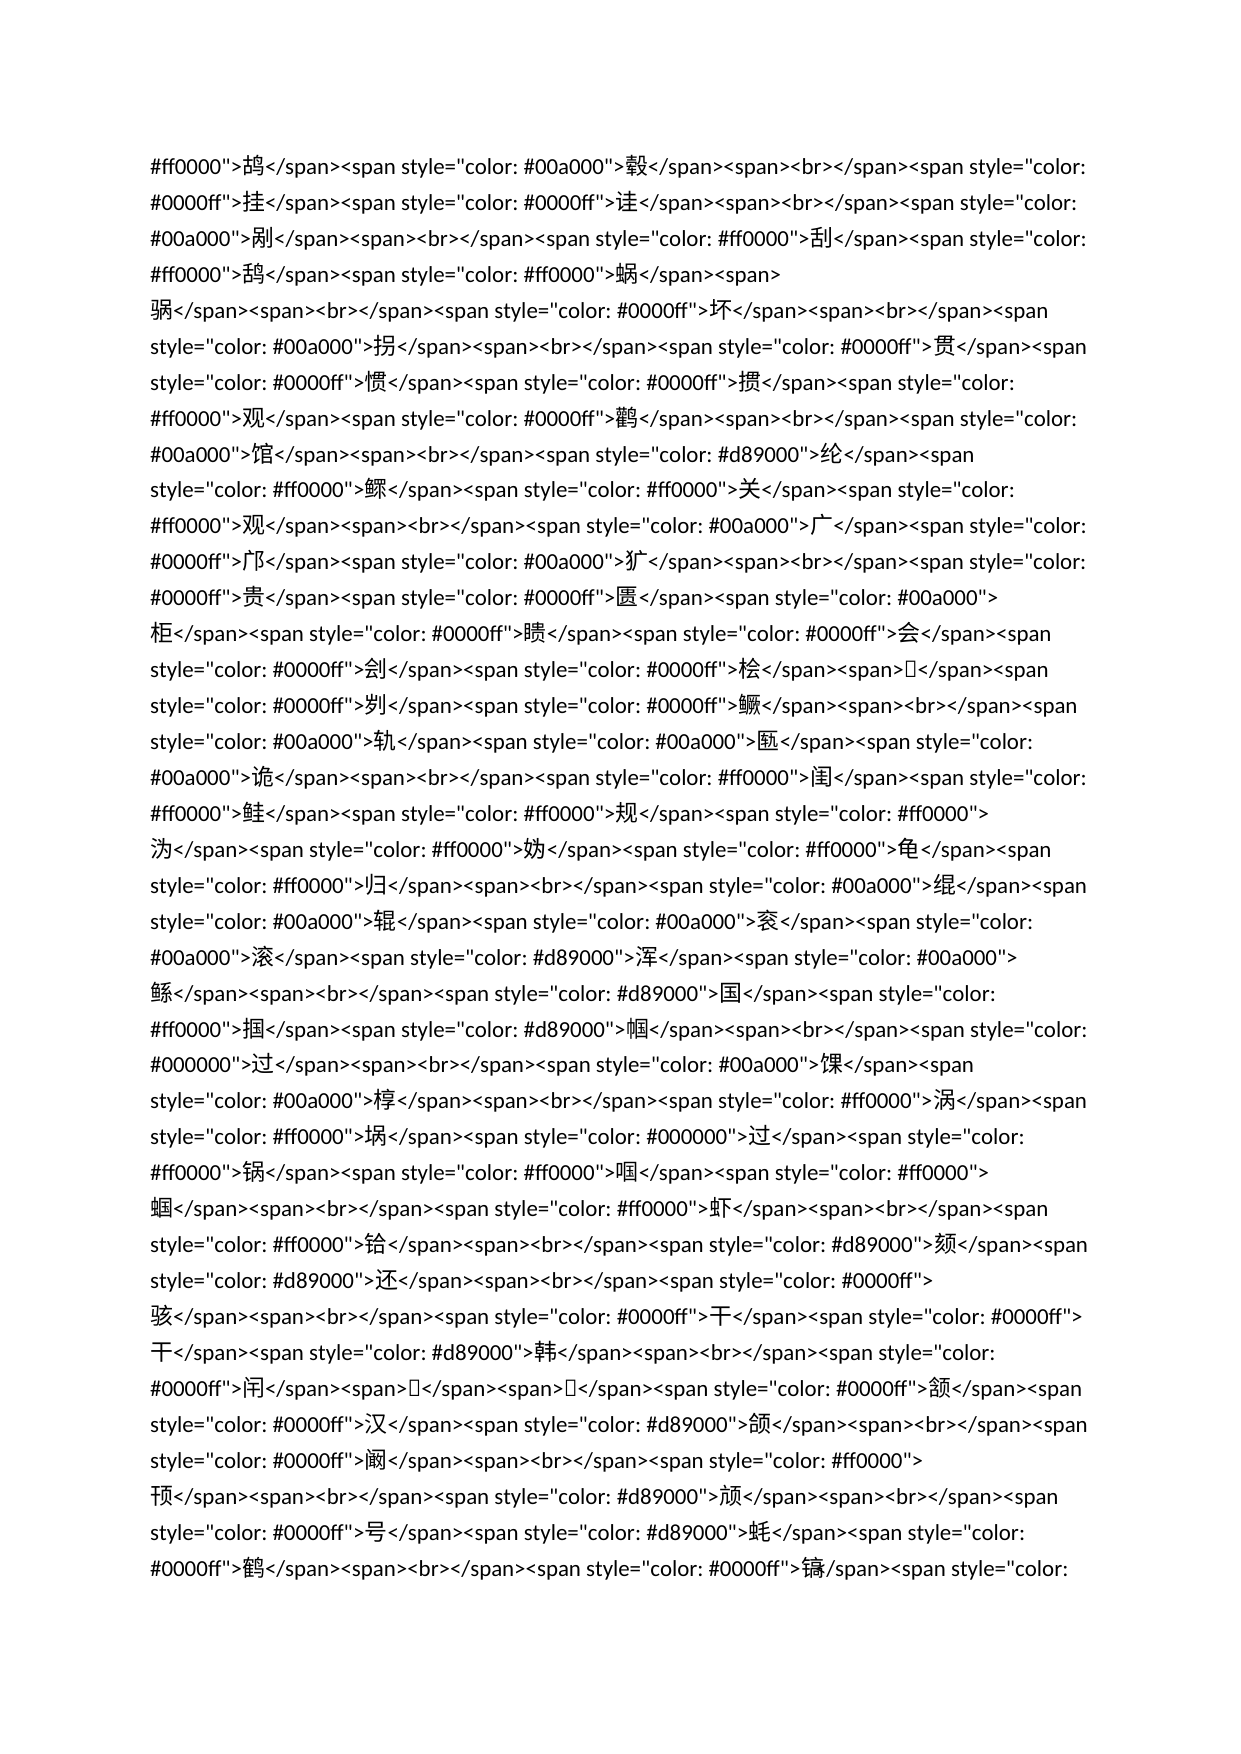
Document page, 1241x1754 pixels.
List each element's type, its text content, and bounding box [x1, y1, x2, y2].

text <span style="color: #0000ff">个</span><span><br></span><span style="color: #d89000">阁</span><span style="color: #d89000">合</span><span style="color: #d89000">颌</span><span style="color: #d89000">镉</span><span><br></span><span style="color: #0000ff">铬</span><span style="color: #0000ff">个</span><span style="color: #0000ff">个</span><span><br></span><span style="color: #0000ff">个</span><span style="color: #0000ff">盖</span><span><br></span><span style="color: #d89000">纥</span><span style="color: #d89000">搁</span><span style="color: #ff0000">鸽</span><span><br></span><span style="color: #00a000">给</span><span><br></span><span style="color: #0000ff">亘</span><span><br></span><span style="color: #0000ff">亘</span><span><br></span><span style="color: #00a000">绠</span><span style="color: #00a000">鲠</span><span style="color: #00a000">颈</span><span><br></span><span style="color: #ff0000">赓</span><span style="color: #ff0000">鹒</span><span><br></span><span style="color: #0000ff">贡</span><span style="color: #0000ff">赣</span><span><br></span><span style="color: #00a000">巩</span><span style="color: #0000ff">矿</span><span><br></span><span style="color: #d89000">红</span><span style="color: #ff0000">龚</span><span style="color: #ff0000">宫</span><span><br></span><span style="color: #0000ff">够</span><span style="color: #0000ff">诟</span><span style="color: #0000ff">构</span><span style="color: #0000ff">觏</span><span style="color: #0000ff">购</span><span><br></span><span style="color: #ff0000">钩</span><span style="color: #ff0000">区</span><span style="color: #ff0000">沟</span><span style="color: #ff0000">鞲</span><span style="color: #ff0000">缑</span><span><br></span><span style="color: #0000ff">锢</span><span style="color: #0000ff">雇</span><span style="color: #0000ff">顾</span><span><br></span><span style="color: #00a000">诂</span><span style="color: #00a000">钴</span><span style="color: #00a000">馉</span><span style="color: #d89000">鹘</span><span style="color: #00a000">贾</span><span style="color: #00a000">谷</span><span style="color: #00a000">毂</span><span style="color: #d89000">鹄</span><span style="color: #00a000">蛊</span><span><br></span><span style="color: #00a000">钴</span><span style="color: #ff0000">鸪</span><span style="color: #00a000">毂</span><span><br></span><span style="color: #0000ff">挂</span><span style="color: #0000ff">诖</span><span><br></span><span style="color: #00a000">剐</span><span><br></span><span style="color: #ff0000">刮</span><span style="color: #ff0000">鸹</span><span style="color: #ff0000">蜗</span><span>䯄</span><span><br></span><span style="color: #0000ff">坏</span><span><br></span><span style="color: #00a000">拐</span><span><br></span><span style="color: #0000ff">贯</span><span style="color: #0000ff">惯</span><span style="color: #0000ff">掼</span><span style="color: #ff0000">观</span><span style="color: #0000ff">鹳</span><span><br></span><span style="color: #00a000">馆</span><span><br></span><span style="color: #d89000">纶</span><span style="color: #ff0000">鳏</span><span style="color: #ff0000">关</span><span style="color: #ff0000">观</span><span><br></span><span style="color: #00a000">广</span><span style="color: #0000ff">邝</span><span style="color: #00a000">犷</span><span><br></span><span style="color: #0000ff">贵</span><span style="color: #0000ff">匮</span><span style="color: #00a000">柜</span><span style="color: #0000ff">瞆</span><span style="color: #0000ff">会</span><span style="color: #0000ff">刽</span><span style="color: #0000ff">桧</span><span>𫋻</span><span style="color: #0000ff">刿</span><span style="color: #0000ff">鳜</span><span><br></span><span style="color: #00a000">轨</span><span style="color: #00a000">匦</span><span style="color: #00a000">诡</span><span><br></span><span style="color: #ff0000">闺</span><span style="color: #ff0000">鲑</span><span style="color: #ff0000">规</span><span style="color: #ff0000">沩</span><span style="color: #ff0000">妫</span><span style="color: #ff0000">龟</span><span style="color: #ff0000">归</span><span><br></span><span style="color: #00a000">绲</span><span style="color: #00a000">辊</span><span style="color: #00a000">衮</span><span style="color: #00a000">滚</span><span style="color: #d89000">浑</span><span style="color: #00a000">鲧</span><span><br></span><span style="color: #d89000">国</span><span style="color: #ff0000">掴</span><span style="color: #d89000">帼</span><span><br></span><span style="color: #000000">过</span><span><br></span><span style="color: #00a000">馃</span><span style="color: #00a000">椁</span><span><br></span><span style="color: #ff0000">涡</span><span style="color: #ff0000">埚</span><span style="color: #000000">过</span><span style="color: #ff0000">锅</span><span style="color: #ff0000">啯</span><span style="color: #ff0000">蝈</span><span><br></span><span style="color: #ff0000">虾</span><span><br></span><span style="color: #ff0000">铪</span><span><br></span><span style="color: #d89000">颏</span><span style="color: #d89000">还</span><span><br></span><span style="color: #0000ff">骇</span><span><br></span><span style="color: #0000ff">干</span><span style="color: #0000ff">干</span><span style="color: #d89000">韩</span><span><br></span><span style="color: #0000ff">闬</span><span>𫘛</span><span>𫘣</span><span style="color: #0000ff">颔</span><span style="color: #0000ff">汉</span><span style="color: #d89000">颌</span><span><br></span><span style="color: #0000ff">阚</span><span><br></span><span style="color: #ff0000">顸</span><span><br></span><span style="color: #d89000">颃</span><span><br></span><span style="color: #0000ff">号</span><span style="color: #d89000">蚝</span><span style="color: #0000ff">鹤</span><span><br></span><span style="color: #0000ff">镐</span><span style="color: #0000ff">号</span><span style="color: #0000ff">颢</span><span style="color: #0000ff">灏</span><span><br></span><span style="color: #d89000">合</span><span style="color: #d89000">阂</span><span style="color: #d89000">鹖</span><span style="color: #d89000">纥</span><span style="color: #d89000">龁</span><span style="color: #0000ff">盖</span><span style="color: #d89000">阖</span><span style="color: #d89000">核</span><span><br></span><span style="color: #0000ff">吓</span><span style="color: #0000ff">贺</span><span style="color: #0000ff">鹤</span><span><br></span><span style="color: #ff0000">诃</span><span><br></span><span style="color: #d89000">恒</span><span style="color: #d89000">横</span><span><br></span><span style="color: #d89000">绗</span><span style="color: #d89000">横</span><span><br></span><span style="color: #d89000">纮</span><span style="color: #d89000">闳</span><span>𫟹</span><span style="color: #d89000">红</span><span style="color: #0000ff">讧</span><span style="color: #d89000">荭</span><span style="color: #d89000">鸿</span><span style="color: #d89000">嵘</span><span style="color: #d89000">黉</span><span><br></span><span style="color: #00a000">哄</span><span><br></span><span style="color: #00a000">唝</span><span><br></span><span>𫐒</span><span>𫚉</span><span style="color: #ff0000">轰</span><span><br></span><span style="color: #d89000">糇</span><span><br></span><span style="color: #0000ff">后</span><span style="color: #0000ff">鲎</span><span><br></span><span style="color: #d89000">胡</span><span style="color: #0000ff">糊</span><span style="color: #d89000">胡</span><span style="color: #d89000">鹕</span><span style="color: #d89000">壶</span><span style="color: #d89000">鹘</span><span style="color: #d89000">鹄</span><span><br></span><span style="color: #0000ff">户</span><span style="color: #0000ff">沪</span><span style="color: #0000ff">获</span><span style="color: #0000ff">护</span><span><br></span><span style="color: #00a000">许</span><span style="color: #00a000">浒</span><span><br></span><span style="color: #0000ff">戏</span><span><br></span><span style="color: #d89000">华</span><span style="color: #d89000">哗</span><span style="color: #d89000">铧</span><span style="color: #d89000">骅</span><span style="color: #0000ff">划</span><span style="color: #d89000">哗</span><span><br></span><span style="color: #d89000">华</span><span style="color: #0000ff">桦</span><span style="color: #0000ff">画</span><span style="color: #0000ff">划</span><span style="color: #0000ff">婳</span><span style="color: #0000ff">话</span><span><br></span><span style="color: #d89000">华</span><span style="color: #d89000">哗</span><span><br></span><span style="color: #d89000">怀</span><span style="color: #0000ff">获</span><span><br></span><span style="color: #0000ff">坏</span><span><br></span><span style="color: #d89000">环</span><span style="color: #d89000">还</span><span style="color: #d89000">缳</span><span style="color: #d89000">阛</span><span style="color: #d89000">镮</span><span style="color: #d89000">锾</span><span>𤩽</span><span><br></span><span style="color: #0000ff">奂</span><span style="color: #0000ff">涣</span><span style="color: #0000ff">换</span><span style="color: #0000ff">唤</span><span style="color: #0000ff">焕</span><span style="color: #0000ff">痪</span><span style="color: #d89000">缳</span><span style="color: #0000ff">鲩</span><span><br></span><span style="color: #00a000">缓</span><span><br></span><span style="color: #ff0000">欢</span><span><br></span><span style="color: #d89000">锽</span><span>𫗮</span><span>𫘩</span><span style="color: #d89000">鳇</span><span style="color: #d89000">黄</span><span><br></span><span style="color: #00a000">谎</span><span><br></span><span style="color: #d89000">回</span><span><br></span><span style="color: #0000ff">诲</span><span style="color: #0000ff">汇</span><span style="color: #0000ff">贿</span><span style="color: #0000ff">会</span><span style="color: #0000ff">烩</span><span style="color: #0000ff">荟</span><span style="color: #0000ff">绘</span><span style="color: #0000ff">汇</span><span style="color: #0000ff">溃</span><span style="color: #0000ff">缋</span><span style="color: #0000ff">阓</span><span>𫖃</span><span style="color: #00a000">哕</span><span style="color: #0000ff">秽</span><span style="color: #0000ff">翙</span><span style="color: #0000ff">讳</span><span style="color: #0000ff">颒</span><span><br></span><span style="color: #0000ff">诲</span><span style="color: #0000ff">贿</span><span style="color: #00a000">毁</span><span style="color: #00a000">毁</span><span style="color: #0000ff">会</span><span><br></span><span style="color: #ff0000">诙</span><span>㧑</span><span style="color: #ff0000">挥</span><span>𪸩</span><span style="color: #ff0000">晖</span><span style="color: #ff0000">辉</span><span style="color: #ff0000">翚</span><span style="color: #ff0000">袆</span><span style="color: #0000ff">堕</span><span style="color: #0000ff">戏</span><span><br></span><span style="color: #d89000">馄</span><span style="color: #d89000">浑</span><span style="color: #d89000">珲</span><span><br></span><span style="color: #d89000">浑</span><span style="color: #0000ff">诨</span><span><br></span><span style="color: #ff0000">阍</span><span style="color: #ff0000">荤</span><span><br></span><span style="color: #0000ff">货</span><span style="color: #0000ff">祸</span><span style="color: #0000ff">获</span><span style="color: #0000ff">获</span><span style="color: #0000ff">镬</span><span><br></span><span style="color: #00a000">钬</span><span style="color: #00a000">伙</span><span><br></span><span style="color: #d89000">级</span><span style="color: #d89000">钑</span><span style="color: #d89000">极</span><span style="color: #d89000">鹡</span><span style="color: #d89000">辑</span><span style="color: #ff0000">击</span><span style="color: #0000ff">剧</span><span><br></span><span style="color: #0000ff">纪</span><span style="color: #0000ff">记</span><span>𫍪</span><span style="color: #0000ff">计</span><span style="color: #d89000">骑</span><span style="color: #0000ff">际</span><span style="color: #d89000">齐</span><span style="color: #0000ff">剂</span><span style="color: #0000ff">济</span><span style="color: #0000ff">哜</span><span style="color: #d89000">荠</span><span style="color: #0000ff">霁</span><span style="color: #0000ff">鲚</span><span style="color: #0000ff">骥</span><span style="color: #0000ff">系</span><span style="color: #0000ff">蓟</span><span>𫚖</span><span style="color: #0000ff">觊</span><span style="color: #0000ff">鲫</span><span style="color: #0000ff">继</span><span><br></span><span style="color: #0000ff">纪</span><span style="color: #00a000">给</span><span style="color: #00a000">几</span><span style="color: #00a000">虮</span><span style="color: #0000ff">济</span><span style="color: #00a000">挤</span><span><br></span><span style="color: #ff0000">饥</span><span style="color: #00a000">几</span><span style="color: #ff0000">叽</span><span style="color: #ff0000">玑</span><span style="color: #ff0000">机</span><span style="color: #ff0000">矶</span><span style="color: #ff0000">讥</span><span style="color: #ff0000">饥</span><span>𪟝</span><span style="color: #ff0000">积</span><span>𫌀</span><span style="color: #0000ff">绩</span><span style="color: #0000ff">迹</span><span style="color: #0000ff">迹</span><span style="color: #ff0000">赍</span><span style="color: #ff0000">跻</span><span style="color: #ff0000">齑</span><span style="color: #ff0000">鸡</span><span style="color: #ff0000">羁</span><span><br></span><span style="color: #ff0000">夹</span><span style="color: #d89000">侠</span><span style="color: #ff0000">浃</span><span style="color: #d89000">挟</span><span style="color: #d89000">郏</span><span style="color: #d89000">荚</span><span style="color: #d89000">蛱</span><span style="color: #d89000">铗</span><span style="color: #d89000">颊</span><span>𫛥</span><span><br></span><span style="color: #ff0000">夹</span><span style="color: #0000ff">驾</span><span style="color: #0000ff">价</span><span><br></span><span style="color: #00a000">钾</span><span style="color: #00a000">贾</span><span style="color: #00a000">槚</span><span><br></span><span>𫛤</span><span style="color: #ff0000">夹</span><span style="color: #ff0000">家</span><span style="color: #ff0000">镓</span><span><br></span><span style="color: #0000ff">见</span><span style="color: #0000ff">键</span><span style="color: #0000ff">贱</span><span style="color: #0000ff">践</span><span style="color: #0000ff">饯</span><span style="color: #0000ff">溅</span><span style="color: #ff0000">间</span><span style="color: #d89000">闲</span><span style="color: #0000ff">涧</span><span style="color: #00a000">裥</span><span style="color: #00a000">锏</span><span style="color: #0000ff">渐</span><span style="color: #0000ff">监</span><span style="color: #00a000">槛</span><span style="color: #0000ff">舰</span><span style="color: #0000ff">鉴</span><span style="color: #0000ff">鉴</span><span style="color: #00a000">俭</span><span style="color: #0000ff">剑</span><span style="color: #0000ff">谏</span><span style="color: #0000ff">荐</span><span><br></span><span style="color: #00a000">拣</span><span style="color: #00a000">谫</span><span style="color: #d89000">钱</span><span style="color: #00a000">减</span><span style="color: #00a000">笕</span><span style="color: #00a000">戬</span><span style="color: #00a000">俭</span><span style="color: #00a000">捡</span><span style="color: #00a000">检</span><span style="color: #00a000">睑</span><span style="color: #00a000">碱</span><span style="color: #ff0000">骞</span><span style="color: #00a000">裥</span><span style="color: #00a000">简</span><span style="color: #00a000">茧</span><span><br></span><span style="color: #d89000">钘</span><span style="color: #ff0000">戋</span><span style="color: #00a000">浅</span><span style="color: #ff0000">笺</span><span style="color: #ff0000">篯</span><span style="color: #ff0000">奸</span><span style="color: #ff0000">缣</span><span style="color: #ff0000">鹣</span><span style="color: #ff0000">鳒</span><span style="color: #ff0000">坚</span><span style="color: #ff0000">鲣</span><span style="color: #ff0000">间</span><span style="color: #d89000">闲</span><span style="color: #ff0000">缄</span><span style="color: #0000ff">渐</span><span style="color: #0000ff">监</span><span style="color: #ff0000">尴</span><span style="color: #ff0000">艰</span><span style="color: #ff0000">歼</span><span style="color: #ff0000">鞯</span><span><br></span><span style="color: #0000ff">绛</span><span style="color: #0000ff">强</span><span style="color: #0000ff">将</span><span style="color: #0000ff">酱</span><span><br></span><span style="color: #00a000">蒋</span><span style="color: #00a000">桨</span><span style="color: #00a000">奖</span><span style="color: #00a000">讲</span><span><br></span><span style="color: #0000ff">将</span><span style="color: #ff0000">浆</span><span style="color: #ff0000">螀</span><span style="color: #ff0000">僵</span><span style="color: #ff0000">姜</span><span style="color: #ff0000">缰</span><span><br></span><span style="color: #0000ff">较</span><span style="color: #00a000">挢</span><span style="color: #0000ff">峤</span><span style="color: #0000ff">轿</span><span style="color: #0000ff">觉</span><span><br></span><span style="color: #00a000">绞</span><span style="color: #0000ff">较</span><span style="color: #00a000">铰</span><span style="color: #00a000">饺</span><span style="color: #00a000">脚</span><span style="color: #00a000">侥</span><span style="color: #00a000">挢</span><span style="color: #00a000">矫</span><span>𫏋</span><span style="color: #00a000">缴</span><span style="color: #00a000">搅</span><span><br></span><span>䴔</span><span style="color: #ff0000">鲛</span><span style="color: #d89000">乔</span><span style="color: #ff0000">娇</span><span style="color: #ff0000">骄</span><span>𨱓</span><span style="color: #ff0000">鹪</span><span style="color: #ff0000">浇</span><span style="color: #ff0000">胶</span><span><br></span><span style="color: #d89000">结</span><span style="color: #d89000">诘</span><span style="color: #d89000">颉</span><span style="color: #d89000">鲒</span><span style="color: #d89000">撷</span><span style="color: #d89000">讦</span><span style="color: #d89000">杰</span><span style="color: #d89000">节</span><span style="color: #0000ff">栉</span><span style="color: #d89000">疖</span><span style="color: #d89000">洁</span><span><br></span><span style="color: #0000ff">诫</span><span style="color: #0000ff">届</span><span><br></span><span style="color: #ff0000">阶</span><span style="color: #d89000">结</span><span>𫍹</span><span style="color: #d89000">疖</span><span><br></span><span style="color: #0000ff">劲</span><span style="color: #0000ff">晋</span><span style="color: #0000ff">缙</span><span style="color: #00a000">仅</span><span style="color: #0000ff">觐</span><span style="color: #00a000">馑</span><span style="color: #0000ff">进</span><span style="color: #0000ff">尽</span><span style="color: #0000ff">浕</span><span style="color: #0000ff">烬</span><span style="color: #0000ff">荩</span><span style="color: #0000ff">赆</span><span><br></span><span style="color: #00a000">卺</span><span style="color: #00a000">仅</span><span style="color: #00a000">谨</span><span style="color: #0000ff">觐</span><span style="color: #00a000">馑</span><span style="color: #00a000">紧</span><span style="color: #0000ff">尽</span><span style="color: #00a000">锦</span><span><br></span><span>𫄛</span><span><br></span><span style="color: #0000ff">劲</span><span style="color: #0000ff">径</span><span style="color: #0000ff">迳</span><span style="color: #0000ff">胫</span><span style="color: #0000ff">痉</span><span style="color: #0000ff">靓</span><span style="color: #0000ff">净</span><span style="color: #0000ff">静</span><span style="color: #0000ff">镜</span><span style="color: #0000ff">竞</span><span><br></span><span style="color: #00a000">刭</span><span style="color: #00a000">颈</span><span><br></span><span style="color: #ff0000">鲸</span><span>䴖</span><span style="color: #ff0000">泾</span><span style="color: #ff0000">茎</span><span style="color: #ff0000">经</span><span style="color: #ff0000">荆</span><span style="color: #ff0000">惊</span><span><br></span><span>䌹</span><span style="color: #00a000">颎</span> [150, 150, 1090, 1583]
